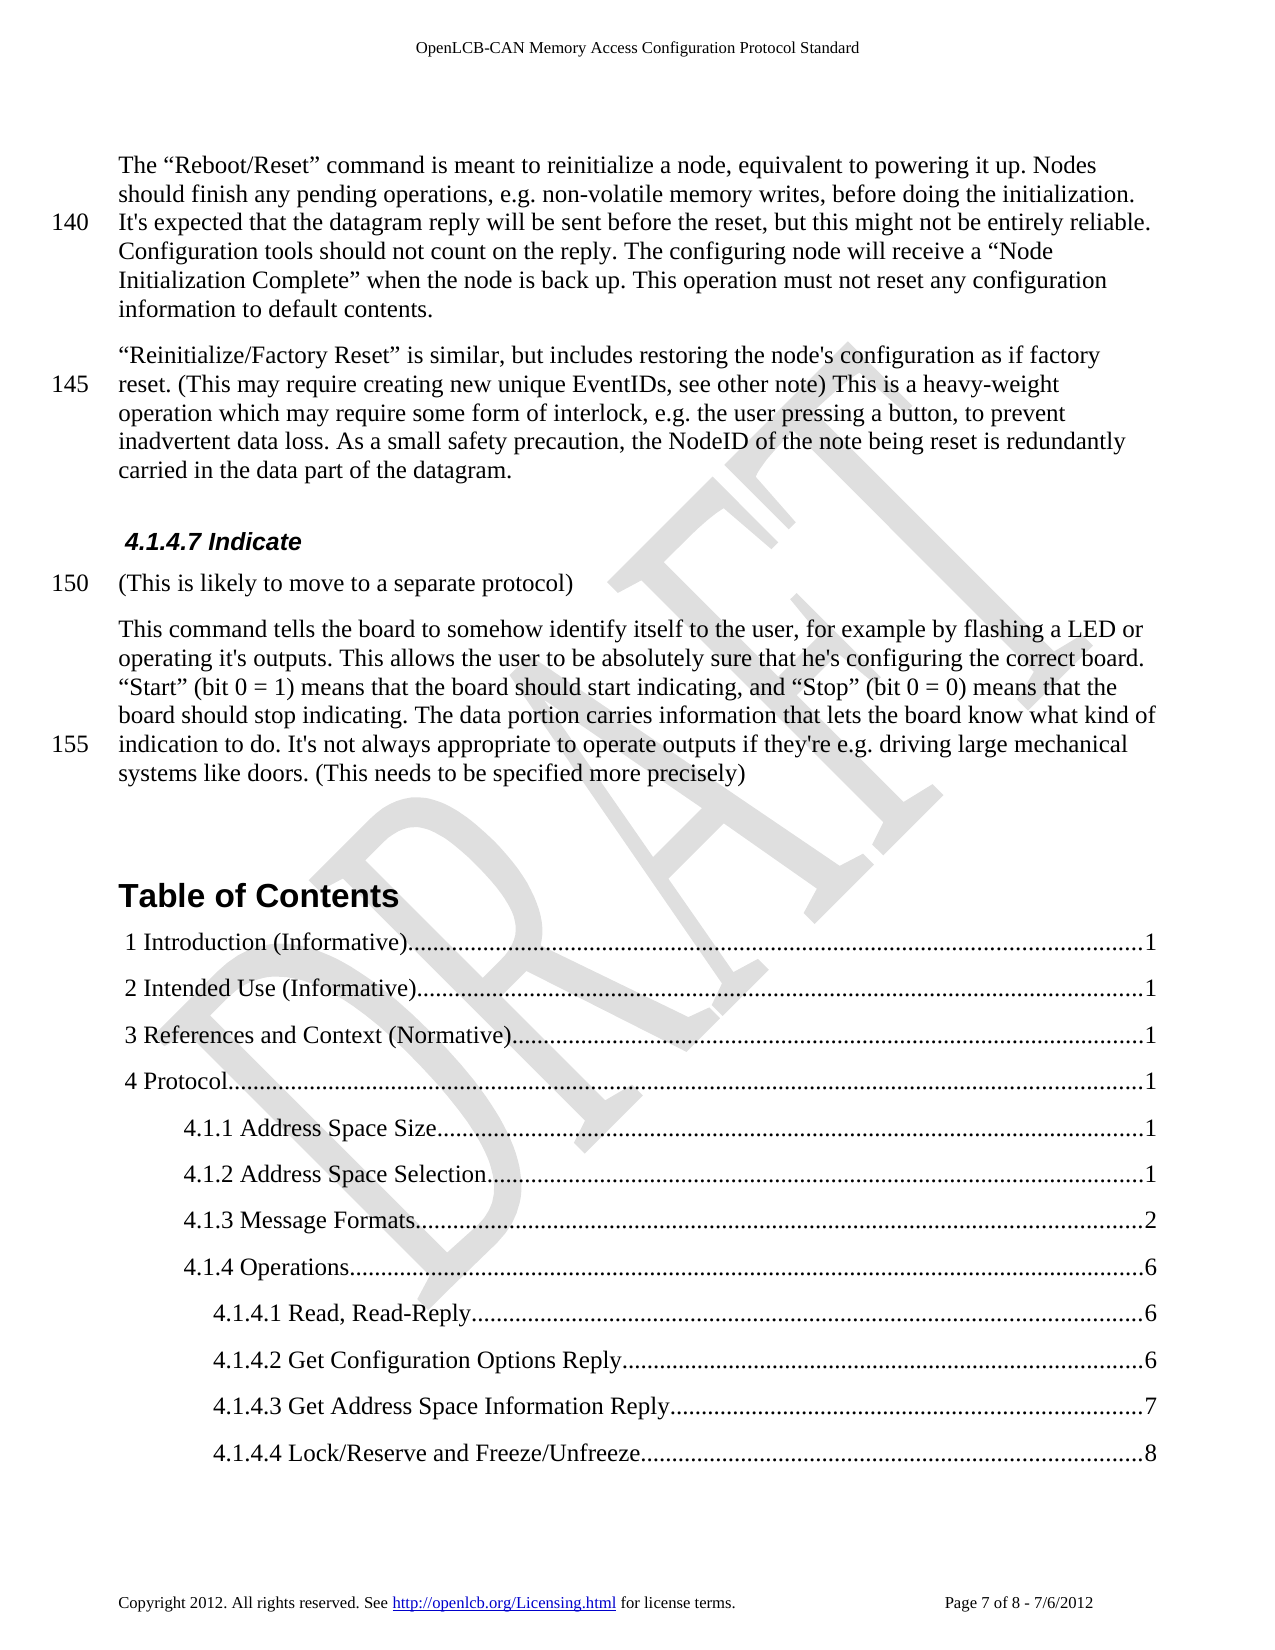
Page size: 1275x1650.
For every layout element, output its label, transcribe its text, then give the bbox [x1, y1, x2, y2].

subtitle Table of Contents [670, 876, 816, 914]
text 2 Intended Use (Informative) 1 [225, 977, 345, 1002]
text 1 Introduction (Informative) 1 [433, 927, 515, 956]
text 2 Intended Use (Informative) 1 [738, 973, 1157, 1002]
text 4.1.1 Address Space Size 1 [599, 1113, 1157, 1141]
text This command tells the board to somehow identify itself to the user, for example by flashing a LED or operating it's outputs. This allows the user to be absolutely sure that he's configuring the correct board. “Start” (bit 0 = 1) means that the board should start indicating, and “Stop” (bit 0 = 0) means that the board should stop indicating. The data portion carries information that lets the board know what kind of indication to do. It's not always appropriate to operate outputs if they're e.g. driving large mechanical systems like doors. (This needs to be specified more precisely) [798, 614, 1157, 787]
text 2 Intended Use (Informative) 1 [363, 973, 465, 1002]
text 1 Introduction (Informative) 1 [703, 927, 1157, 956]
text 3 References and Context (Normative) 1 [420, 1020, 511, 1048]
subtitle Table of Contents [118, 876, 377, 914]
text 2 Intended Use (Informative) 1 [600, 973, 721, 1002]
text 2 Intended Use (Informative) 1 [502, 973, 585, 1002]
text 4.1.2 Address Space Selection 1 [177, 1159, 341, 1188]
text 4 Protocol 1 [262, 1066, 445, 1095]
text 4.1.3 Message Formats 2 [506, 1206, 1157, 1234]
text The “Reboot/Reset” command is meant to reinitialize a node, equivalent to powering it up. Nodes should finish any pending operations, e.g. non-volatile memory writes, before doing the initialization. It's expected that the datagram reply will be sent before the reset, but this might not be entirely reliable. Configuration tools should not count on the reply. The configuring node will receive a “Node Initialization Complete” when the node is back up. This operation must not reset any configuration information to default contents. [118, 150, 1157, 322]
text 3 References and Context (Normative) 1 [526, 1020, 676, 1048]
subtitle Indicate [118, 527, 661, 555]
text 1 Introduction (Informative) 1 [541, 927, 702, 956]
text 3 References and Context (Normative) 1 [118, 1020, 201, 1048]
text 4.1.4 Operations 6 [177, 1252, 429, 1281]
text 4.1.4.1 Read, Read-Reply 6 [207, 1298, 1157, 1327]
text (This is likely to move to a separate protocol) [118, 568, 656, 596]
text 1 Introduction (Informative) 1 [118, 927, 419, 956]
text 4.1.1 Address Space Size 1 [177, 1113, 294, 1141]
text This command tells the board to somehow identify itself to the user, for example by flashing a LED or operating it's outputs. This allows the user to be absolutely sure that he's configuring the correct board. “Start” (bit 0 = 1) means that the board should start indicating, and “Stop” (bit 0 = 0) means that the board should stop indicating. The data portion carries information that lets the board know what kind of indication to do. It's not always appropriate to operate outputs if they're e.g. driving large mechanical systems like doors. (This needs to be specified more precisely) [118, 614, 847, 787]
text 4.1.4.3 Get Address Space Information Reply 7 [207, 1391, 1157, 1420]
subtitle Table of Contents [524, 876, 673, 914]
text 4.1.2 Address Space Selection 1 [518, 1159, 1157, 1188]
text 4.1.3 Message Formats 2 [177, 1206, 387, 1234]
subtitle Table of Contents [382, 876, 512, 914]
text 4.1.1 Address Space Size 1 [309, 1113, 478, 1141]
text [972, 568, 1157, 596]
text 4.1.4 Operations 6 [459, 1252, 1157, 1281]
subtitle [672, 527, 916, 555]
text 4 Protocol 1 [572, 1066, 1157, 1095]
text 3 References and Context (Normative) 1 [692, 1020, 1157, 1048]
subtitle [931, 527, 1157, 555]
text 4 Protocol 1 [464, 1066, 558, 1095]
text 4.1.4.2 Get Configuration Options Reply 6 [207, 1345, 1157, 1374]
text [671, 568, 957, 596]
text 4 Protocol 1 [118, 1066, 248, 1095]
text 3 References and Context (Normative) 1 [216, 1020, 401, 1048]
text 4.1.2 Address Space Selection 1 [355, 1159, 494, 1188]
text 4.1.4.4 Lock/Reserve and Freeze/Unfreeze 8 [207, 1438, 1157, 1467]
text 4.1.1 Address Space Size 1 [498, 1113, 584, 1141]
text 4.1.3 Message Formats 2 [402, 1206, 490, 1234]
text “Reinitialize/Factory Reset” is similar, but includes restoring the node's configuration as if factory reset. (This may require creating new unique EventIDs, see other note) This is a heavy-weight operation which may require some form of interlock, e.g. the user pressing a button, to prevent inadvertent data loss. As a small safety precaution, the NodeID of the note being reset is redundantly carried in the data part of the datagram. [118, 340, 1157, 484]
subtitle Table of Contents [826, 876, 1157, 914]
text 2 Intended Use (Informative) 1 [118, 973, 214, 1002]
